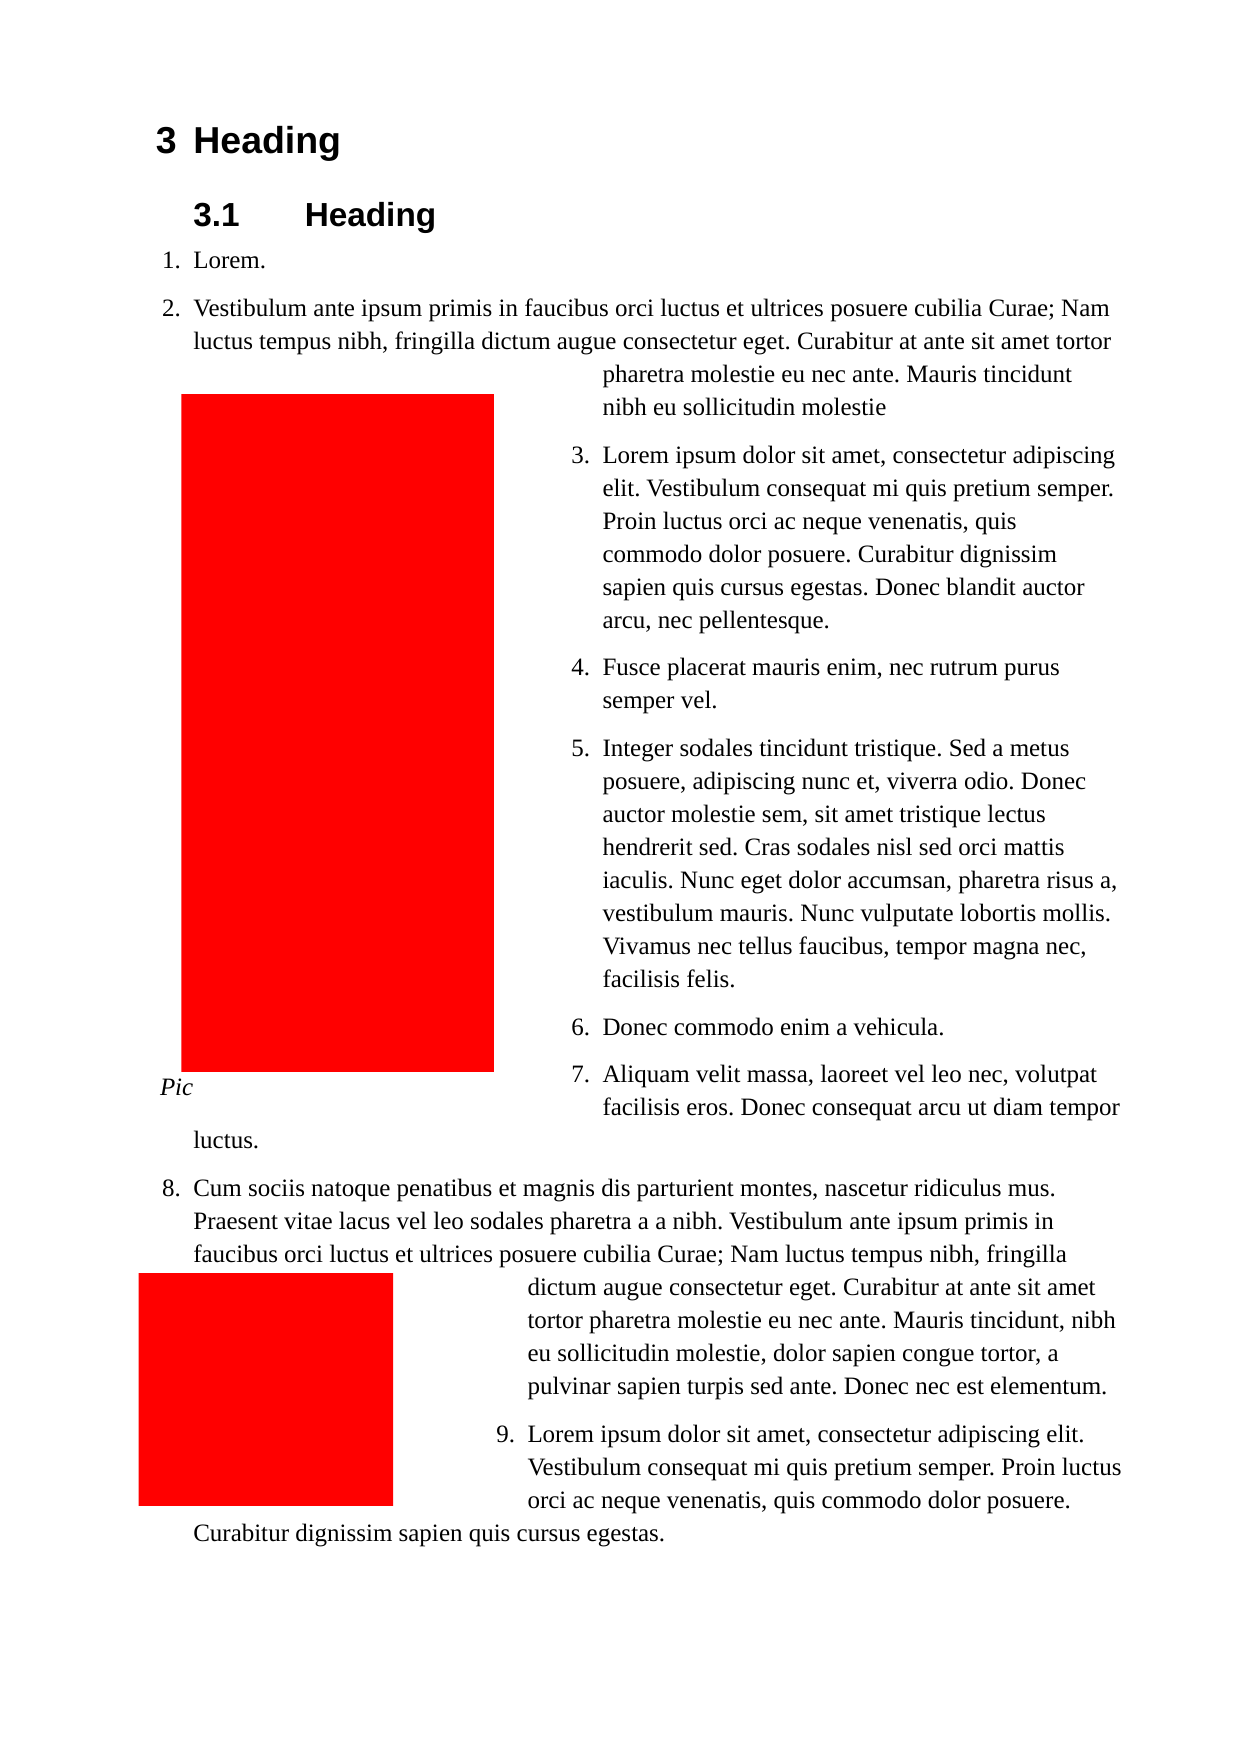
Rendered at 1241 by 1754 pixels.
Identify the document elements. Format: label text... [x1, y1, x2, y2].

list Pic [160, 407, 516, 1101]
list Fusce placerat mauris enim, nec rutrum purus semper vel. [516, 652, 1122, 714]
list Lorem ipsum dolor sit amet, consectetur adipiscing elit. Vestibulum consequat mi quis pretium semper. Proin luctus orci ac neque venenatis, quis commodo dolor posuere. Curabitur dignissim sapien quis cursus egestas. Donec blandit auctor arcu, nec pellentesque. [516, 440, 1122, 634]
picture [181, 394, 494, 1072]
list Vestibulum ante ipsum primis in faucibus orci luctus et ultrices posuere cubilia Curae; Nam luctus tempus nibh, fringilla dictum augue consectetur eget. Curabitur at ante sit amet tortor pharetra molestie eu nec ante. Mauris tincidunt nibh eu sollicitudin molestie [156, 293, 1122, 421]
list Lorem ipsum dolor sit amet, consectetur adipiscing elit. Vestibulum consequat mi quis pretium semper. Proin luctus orci ac neque venenatis, quis commodo dolor posuere. Curabitur dignissim sapien quis cursus egestas. [156, 1419, 1122, 1547]
list Lorem. [156, 246, 1122, 274]
list Integer sodales tincidunt tristique. Sed a metus posuere, adipiscing nunc et, viverra odio. Donec auctor molestie sem, sit amet tristique lectus hendrerit sed. Cras sodales nisl sed orci mattis iaculis. Nunc eget dolor accumsan, pharetra risus a, vestibulum mauris. Nunc vulputate lobortis mollis. Vivamus nec tellus faucibus, tempor magna nec, facilisis felis. [516, 733, 1122, 993]
subtitle Heading [156, 118, 1122, 161]
list Aliquam velit massa, laoreet vel leo nec, volutpat facilisis eros. Donec consequat arcu ut diam tempor luctus. [156, 1059, 1122, 1154]
picture [138, 1273, 394, 1506]
list Donec commodo enim a vehicula. [516, 1012, 1122, 1041]
subtitle Heading [193, 194, 1122, 233]
list Cum sociis natoque penatibus et magnis dis parturient montes, nascetur ridiculus mus. Praesent vitae lacus vel leo sodales pharetra a a nibh. Vestibulum ante ipsum primis in faucibus orci luctus et ultrices posuere cubilia Curae; Nam luctus tempus nibh, fringilla dictum augue consectetur eget. Curabitur at ante sit amet tortor pharetra molestie eu nec ante. Mauris tincidunt, nibh eu sollicitudin molestie, dolor sapien congue tortor, a pulvinar sapien turpis sed ante. Donec nec est elementum. [156, 1173, 1122, 1400]
